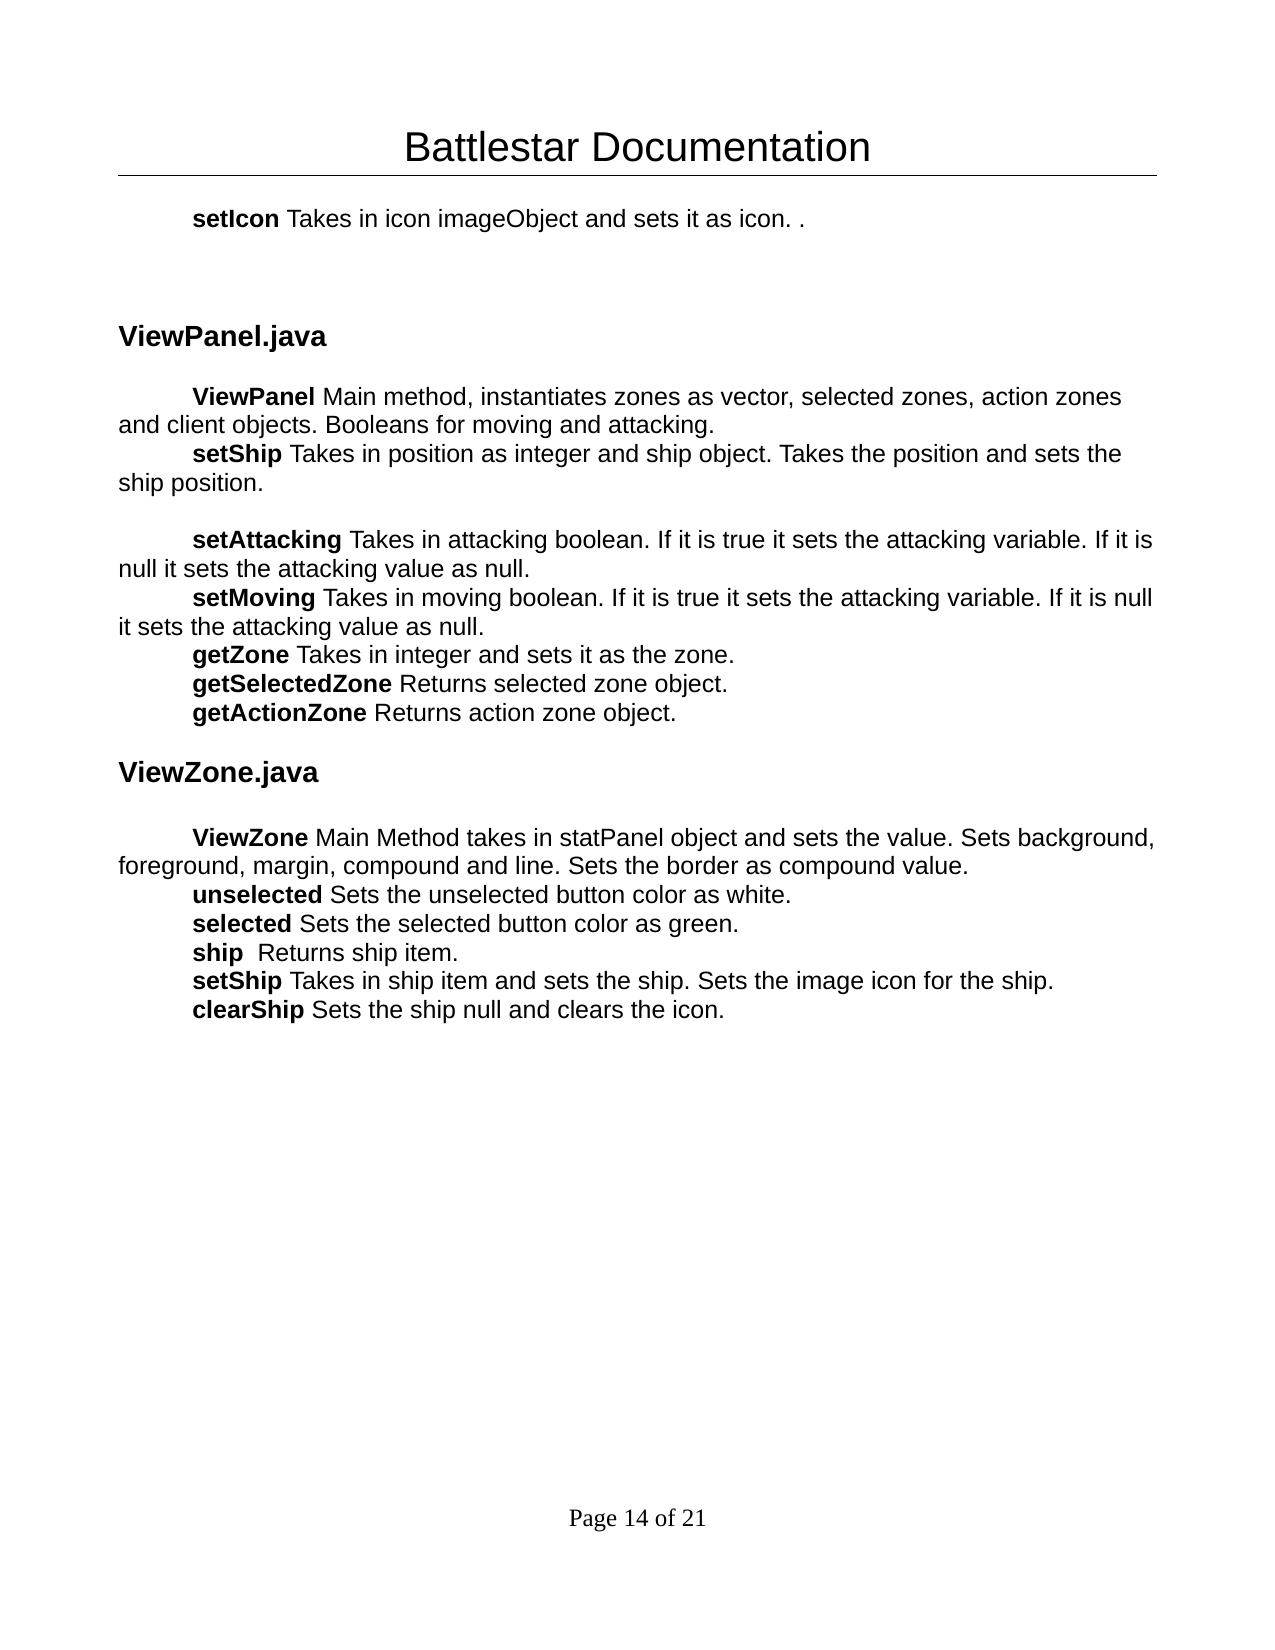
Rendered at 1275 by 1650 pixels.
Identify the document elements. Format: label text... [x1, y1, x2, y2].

text ViewPanel Main method, instantiates zones as vector, selected zones, action zones and client objects. Booleans for moving and attacking. [118, 382, 1157, 439]
text clearShip Sets the ship null and clears the icon. [118, 995, 1157, 1024]
text setShip Takes in position as integer and ship object. Takes the position and sets the ship position. [118, 439, 1157, 497]
text ViewZone Main Method takes in statPanel object and sets the value. Sets background, foreground, margin, compound and line. Sets the border as compound value. [118, 822, 1157, 880]
text unselected Sets the unselected button color as white. [118, 880, 1157, 909]
text setAttacking Takes in attacking boolean. If it is true it sets the attacking variable. If it is null it sets the attacking value as null. [118, 525, 1157, 583]
text getSelectedZone Returns selected zone object. [118, 669, 1157, 698]
text setIcon Takes in icon imageObject and sets it as icon. . [118, 204, 1157, 233]
text getActionZone Returns action zone object. [118, 698, 1157, 727]
text setShip Takes in ship item and sets the ship. Sets the image icon for the ship. [118, 966, 1157, 995]
text ship Returns ship item. [118, 937, 1157, 966]
text selected Sets the selected button color as green. [118, 909, 1157, 937]
text ViewZone.java [118, 755, 1157, 789]
text getZone Takes in integer and sets it as the zone. [118, 640, 1157, 669]
text ViewPanel.java [118, 319, 1157, 353]
text setMoving Takes in moving boolean. If it is true it sets the attacking variable. If it is null it sets the attacking value as null. [118, 583, 1157, 640]
